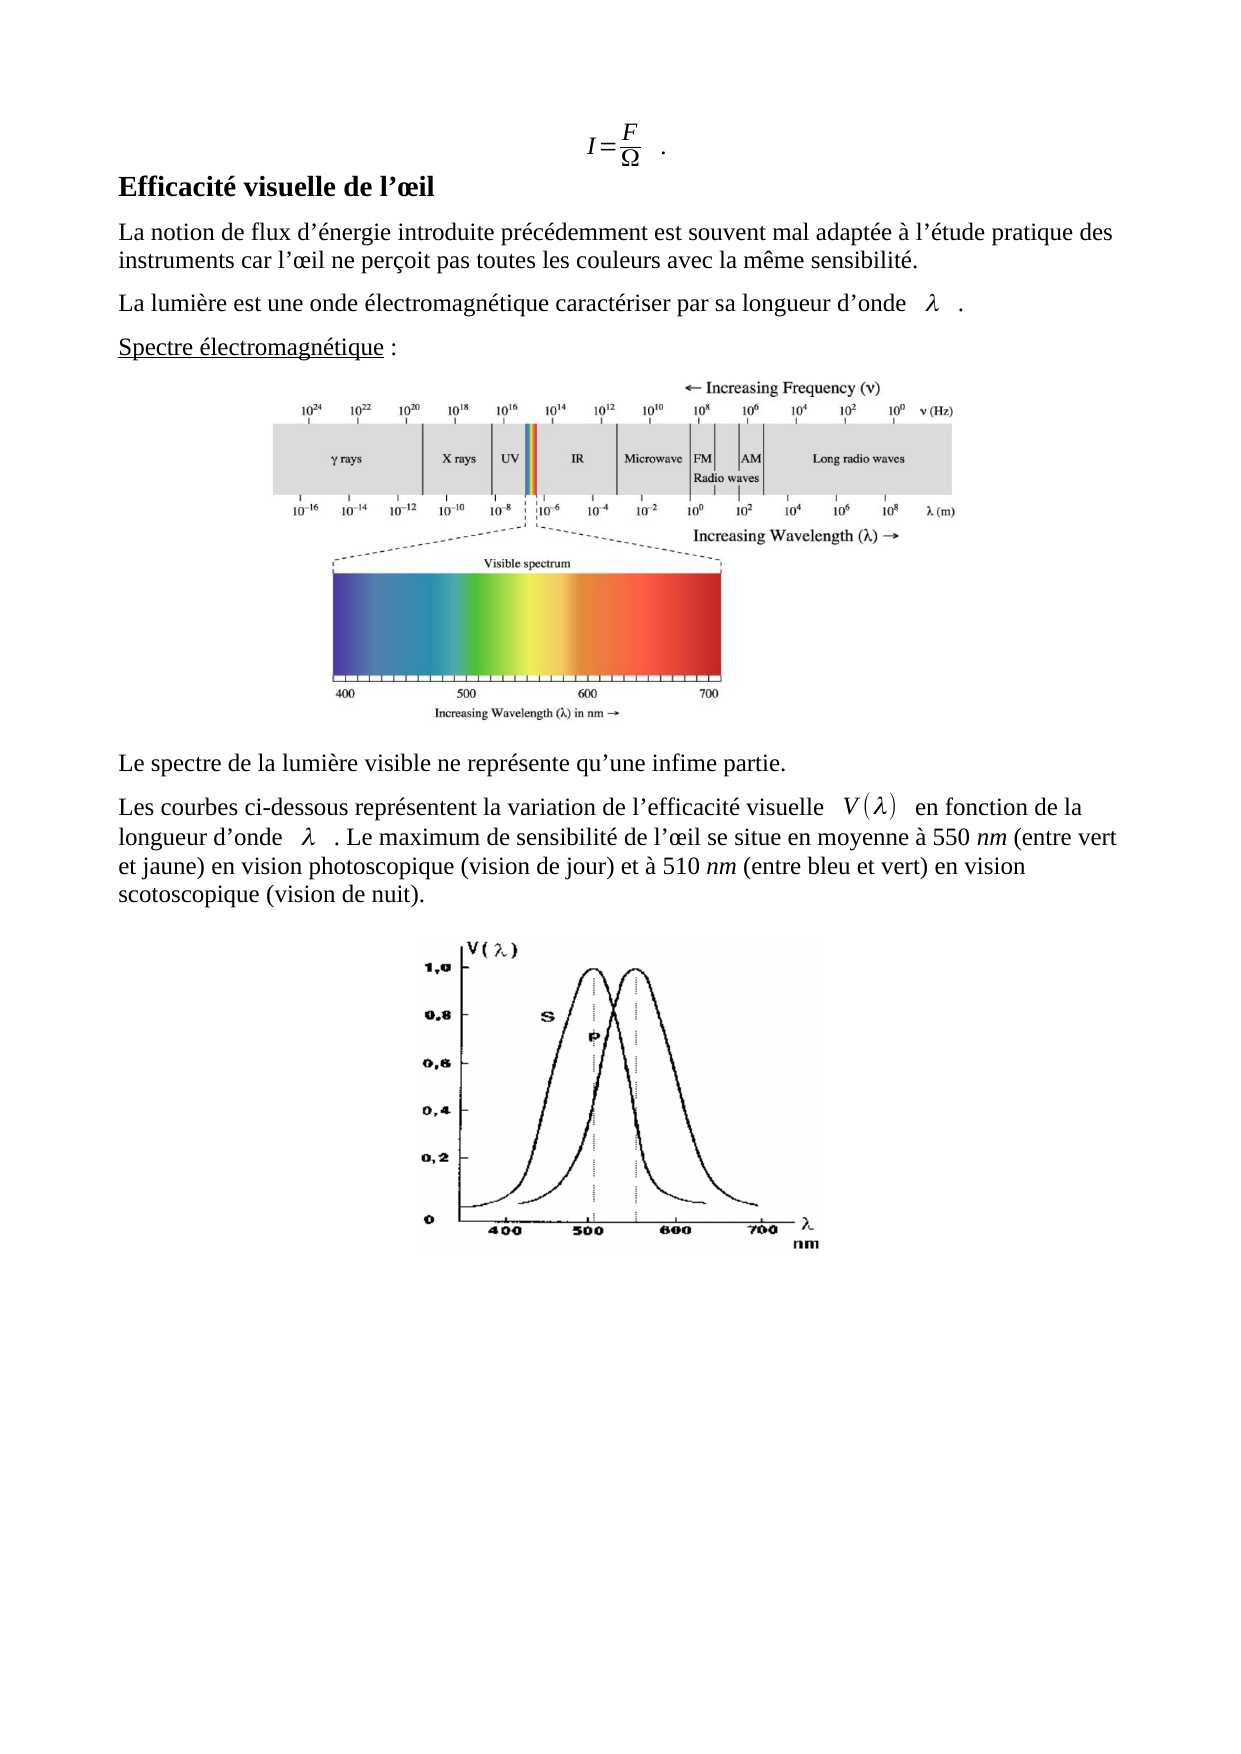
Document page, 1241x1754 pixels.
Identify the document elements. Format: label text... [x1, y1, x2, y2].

picture [419, 937, 821, 1252]
text . [118, 118, 1122, 169]
text La lumière est une onde électromagnétique caractériser par sa longueur d’onde. [118, 288, 1122, 317]
text Les courbes ci-dessous représentent la variation de l’efficacité visuelleen fonction de la longueur d’onde. Le maximum de sensibilité de l’œil se situe en moyenne à 550 nm (entre vert et jaune) en vision photoscopique (vision de jour) et à 510 nm (entre bleu et vert) en vision scotoscopique (vision de nuit). [118, 792, 1122, 908]
picture [267, 371, 958, 727]
text Spectre électromagnétique : [118, 332, 1122, 360]
text Efficacité visuelle de l’œil [118, 169, 1122, 202]
text Le spectre de la lumière visible ne représente qu’une infime partie. [118, 748, 1122, 777]
text La notion de flux d’énergie introduite précédemment est souvent mal adaptée à l’étude pratique des instruments car l’œil ne perçoit pas toutes les couleurs avec la même sensibilité. [118, 217, 1122, 274]
